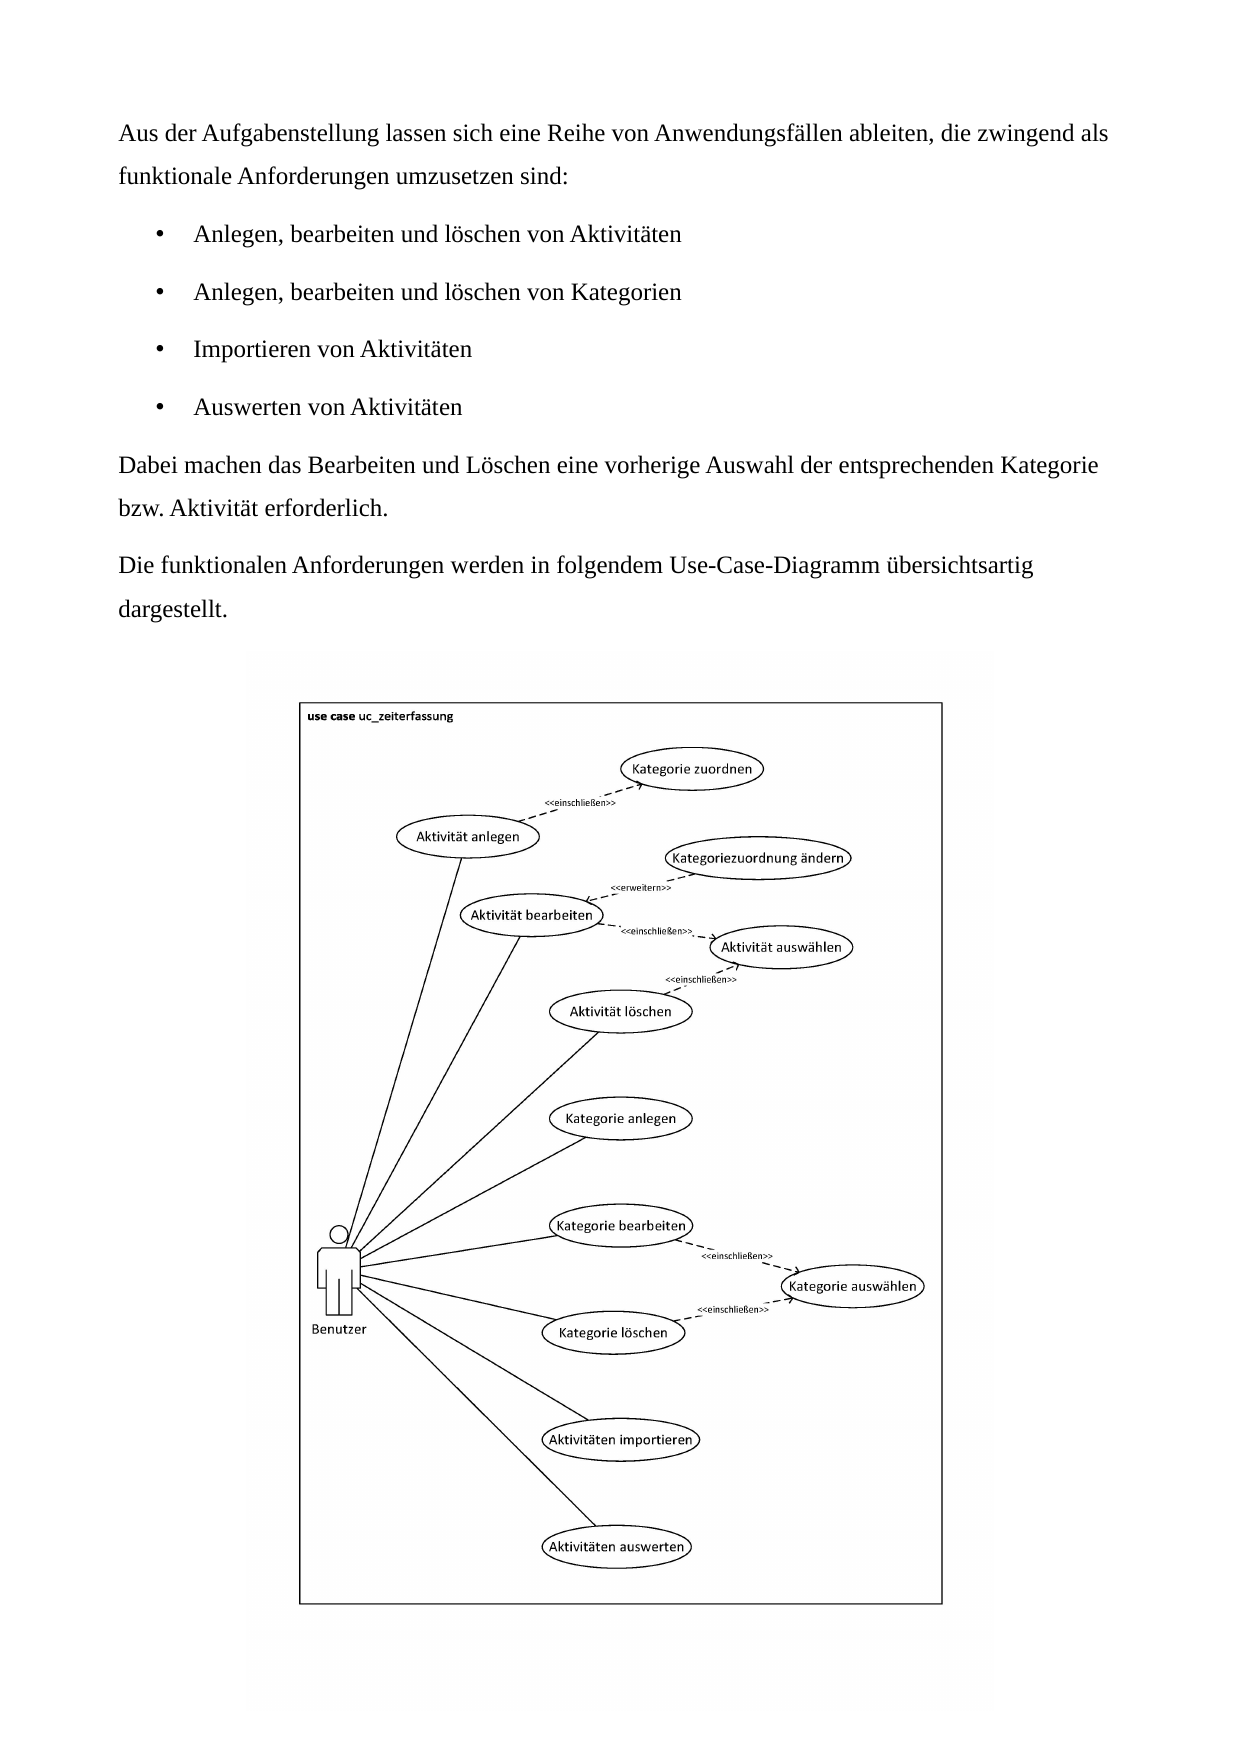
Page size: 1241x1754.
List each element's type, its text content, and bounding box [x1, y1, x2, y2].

list Anlegen, bearbeiten und löschen von Aktivitäten [156, 219, 1122, 248]
picture [246, 651, 995, 1711]
list Importieren von Aktivitäten [156, 334, 1122, 363]
text Die funktionalen Anforderungen werden in folgendem Use-Case-Diagramm übersichtsartig dargestellt. [118, 551, 1122, 622]
list Anlegen, bearbeiten und löschen von Kategorien [156, 277, 1122, 305]
list Auswerten von Aktivitäten [156, 392, 1122, 421]
text Aus der Aufgabenstellung lassen sich eine Reihe von Anwendungsfällen ableiten, die zwingend als funktionale Anforderungen umzusetzen sind: [118, 118, 1122, 190]
text Dabei machen das Bearbeiten und Löschen eine vorherige Auswahl der entsprechenden Kategorie bzw. Aktivität erforderlich. [118, 450, 1122, 522]
